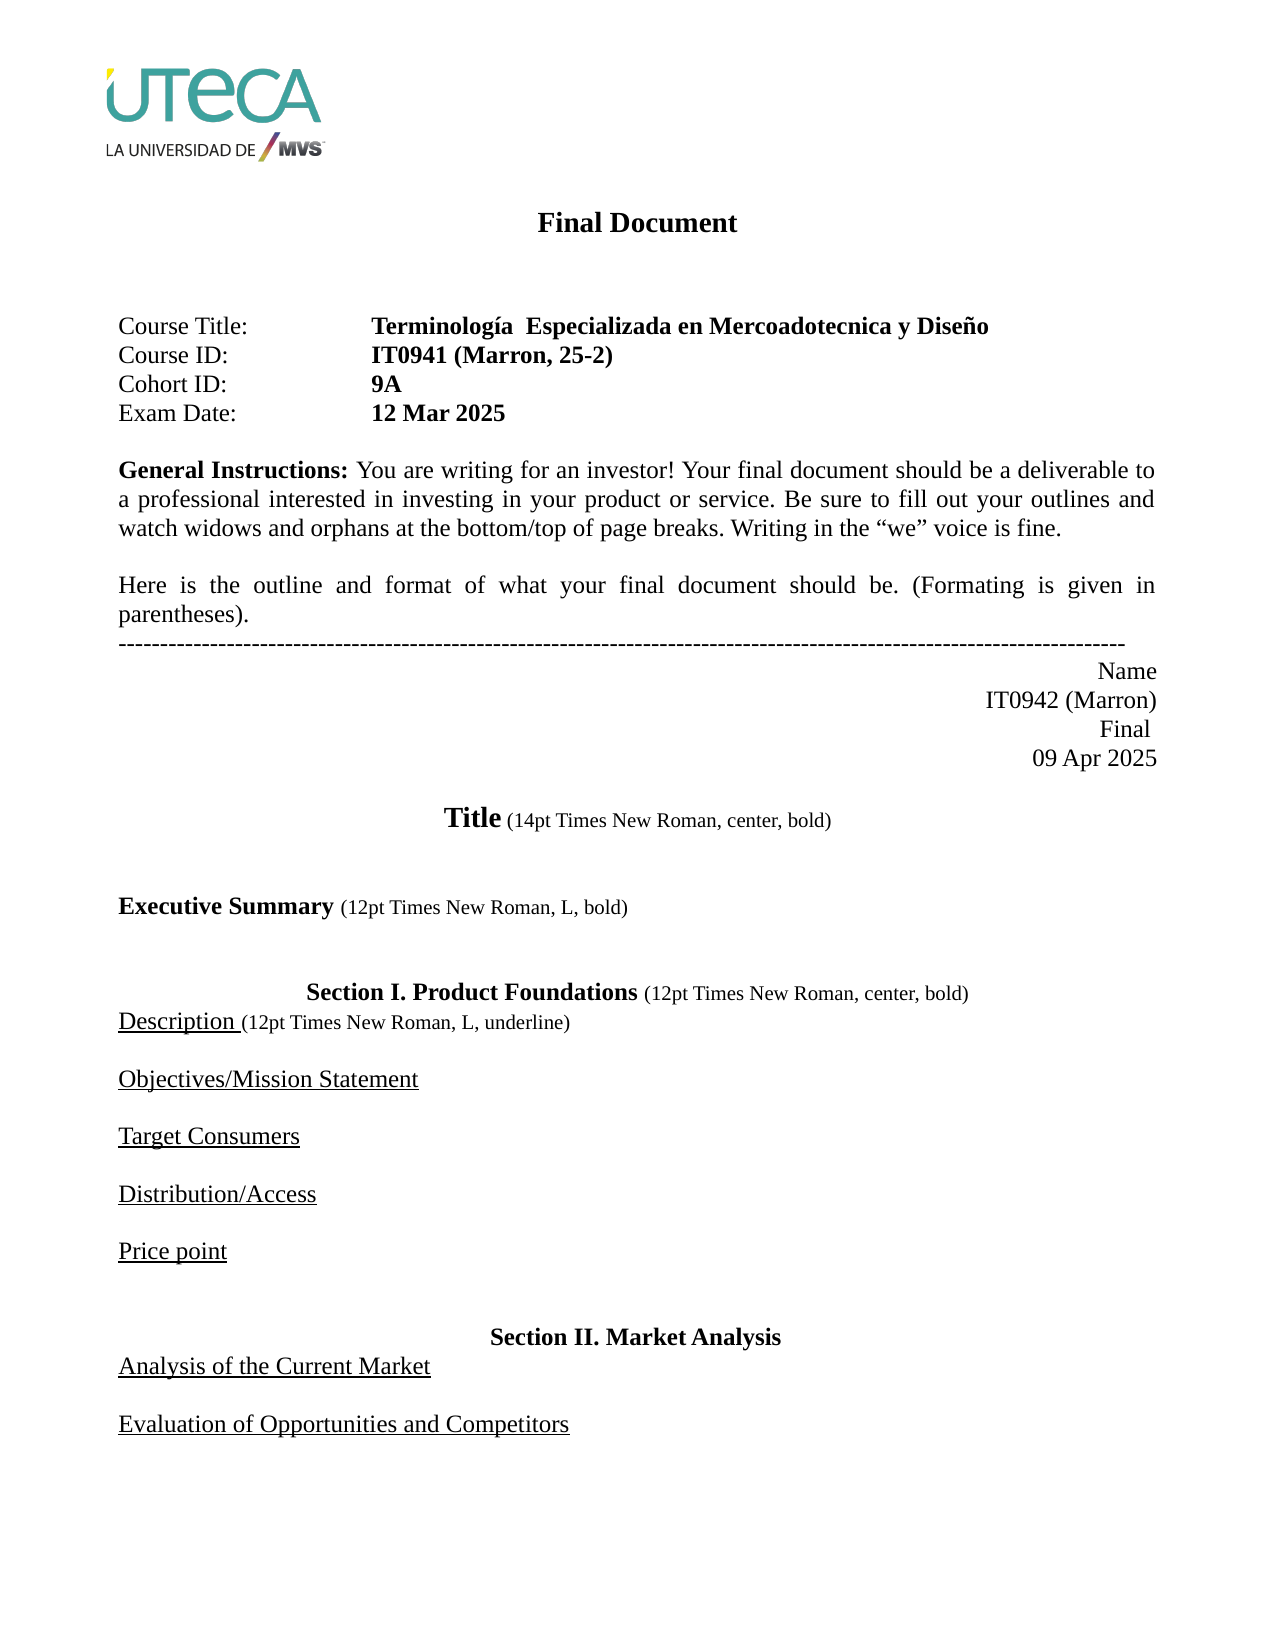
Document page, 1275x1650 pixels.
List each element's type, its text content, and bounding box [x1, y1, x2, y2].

text Evaluation of Opportunities and Competitors [118, 1409, 1157, 1437]
text 09 Apr 2025 [118, 743, 1157, 771]
table_cell 12 Mar 2025 [371, 398, 1157, 426]
table_cell Exam Date: [118, 398, 371, 426]
text IT0942 (Marron) [118, 685, 1157, 714]
text General Instructions: You are writing for an investor! Your final document should be a deliverable to a professional interested in investing in your product or service. Be sure to fill out your outlines and watch widows and orphans at the bottom/top of page breaks. Writing in the “we” voice is fine. [118, 455, 1157, 541]
text Section I. Product Foundations (12pt Times New Roman, center, bold) [118, 977, 1157, 1006]
table_cell 9A [371, 369, 1157, 398]
text Name [118, 656, 1157, 685]
table_cell Course ID: [118, 340, 371, 369]
text Here is the outline and format of what your final document should be. (Formating is given in parentheses). [118, 570, 1157, 628]
text Title (14pt Times New Roman, center, bold) [118, 800, 1157, 834]
text Final [118, 714, 1157, 743]
text Description (12pt Times New Roman, L, underline) [118, 1006, 1157, 1035]
table_header Course Title: [118, 311, 371, 340]
text Executive Summary (12pt Times New Roman, L, bold) [118, 891, 1157, 920]
text Final Document [118, 205, 1157, 239]
text Objectives/Mission Statement [118, 1064, 1157, 1092]
table_header Terminología Especializada en Mercoadotecnica y Diseño [371, 311, 1157, 340]
text ------------------------------------------------------------------------------------------------------------------------- [118, 628, 1157, 656]
text Target Consumers [118, 1121, 1157, 1150]
picture [104, 64, 328, 166]
table_cell IT0941 (Marron, 25-2) [371, 340, 1157, 369]
table_cell Cohort ID: [118, 369, 371, 398]
text Distribution/Access [118, 1179, 1157, 1207]
text Price point [118, 1236, 1157, 1265]
text Section II. Market Analysis [118, 1322, 1157, 1351]
text Analysis of the Current Market [118, 1351, 1157, 1380]
